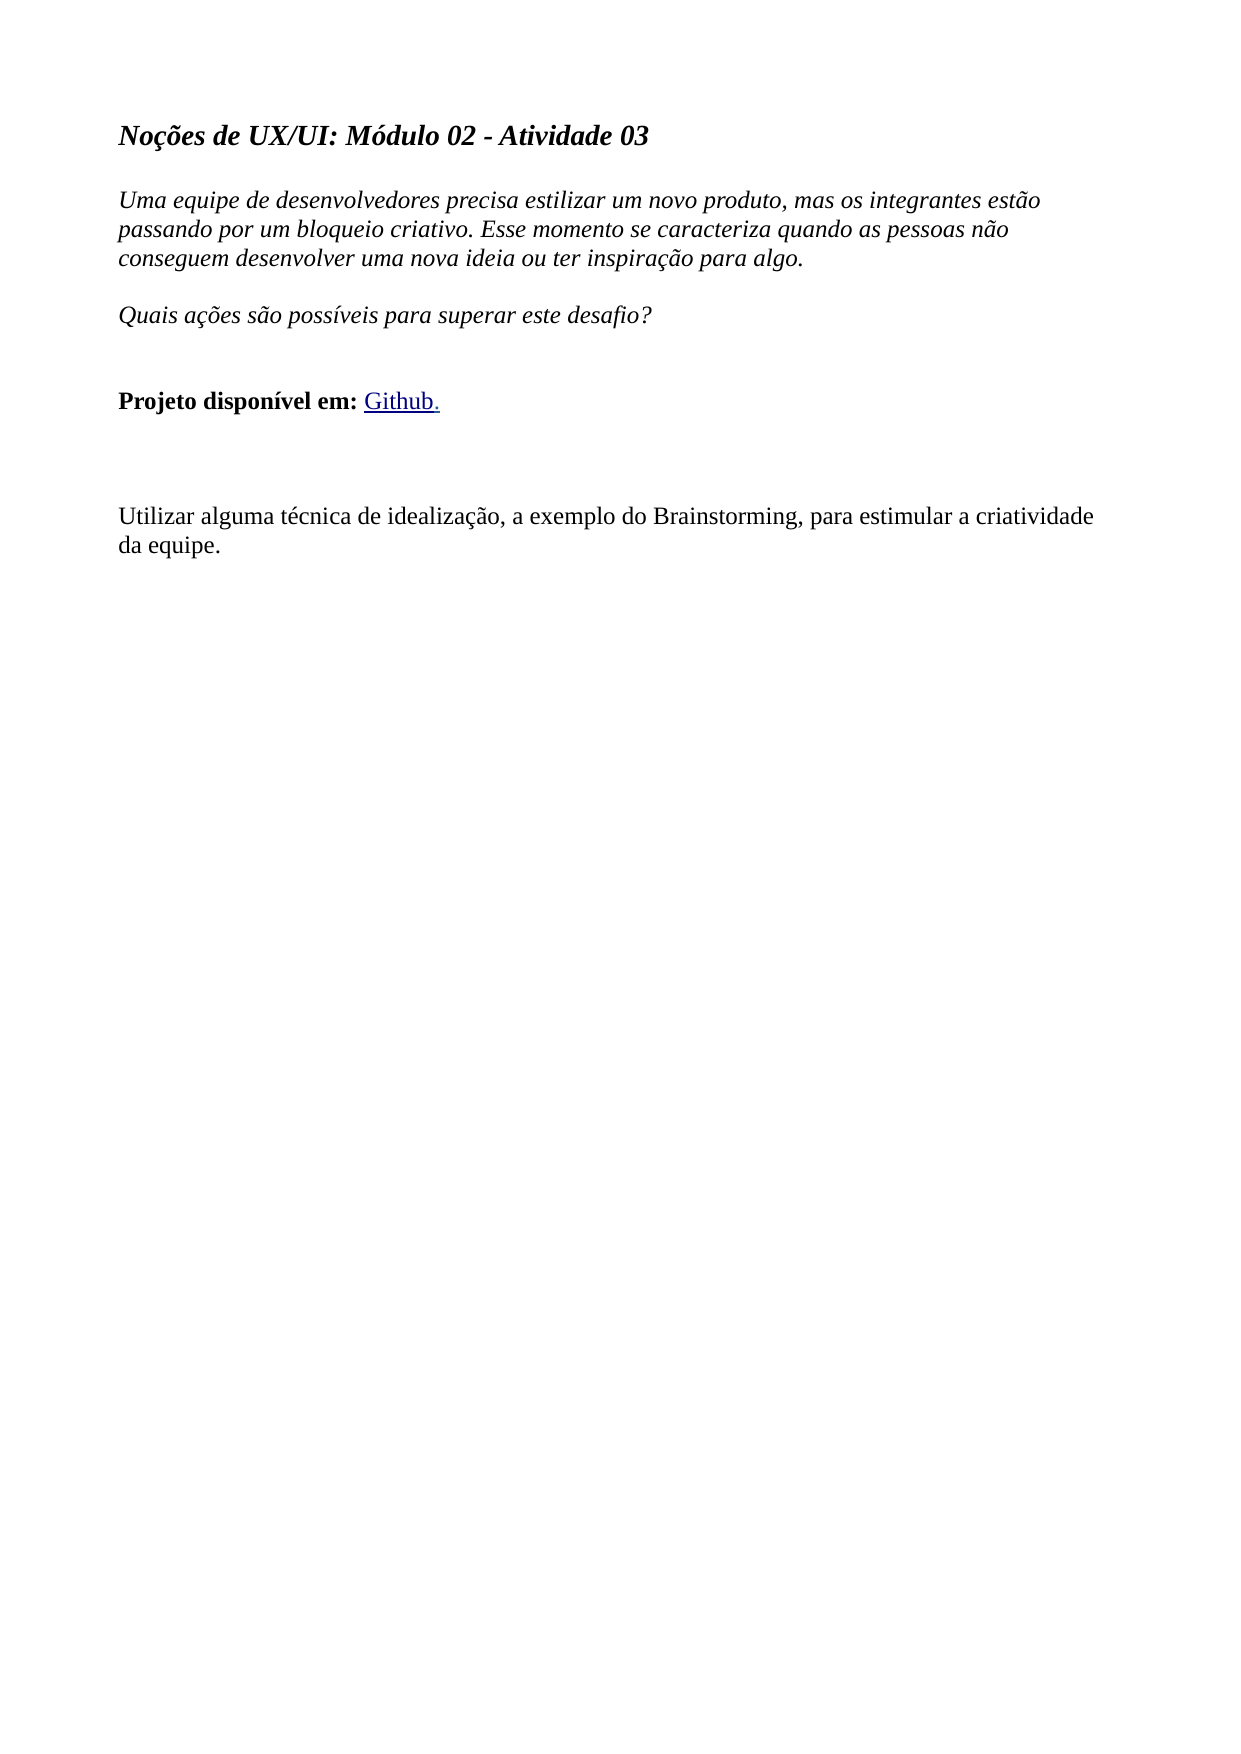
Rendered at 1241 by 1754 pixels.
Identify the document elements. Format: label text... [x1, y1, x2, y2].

text Quais ações são possíveis para superar este desafio? [118, 300, 1122, 329]
text Uma equipe de desenvolvedores precisa estilizar um novo produto, mas os integrantes estão passando por um bloqueio criativo. Esse momento se caracteriza quando as pessoas não conseguem desenvolver uma nova ideia ou ter inspiração para algo. [118, 185, 1122, 271]
text Projeto disponível em: Github. [118, 386, 1122, 415]
text Utilizar alguma técnica de idealização, a exemplo do Brainstorming, para estimular a criatividade da equipe. [118, 501, 1122, 559]
text Noções de UX/UI: Módulo 02 - Atividade 03 [118, 118, 1122, 152]
